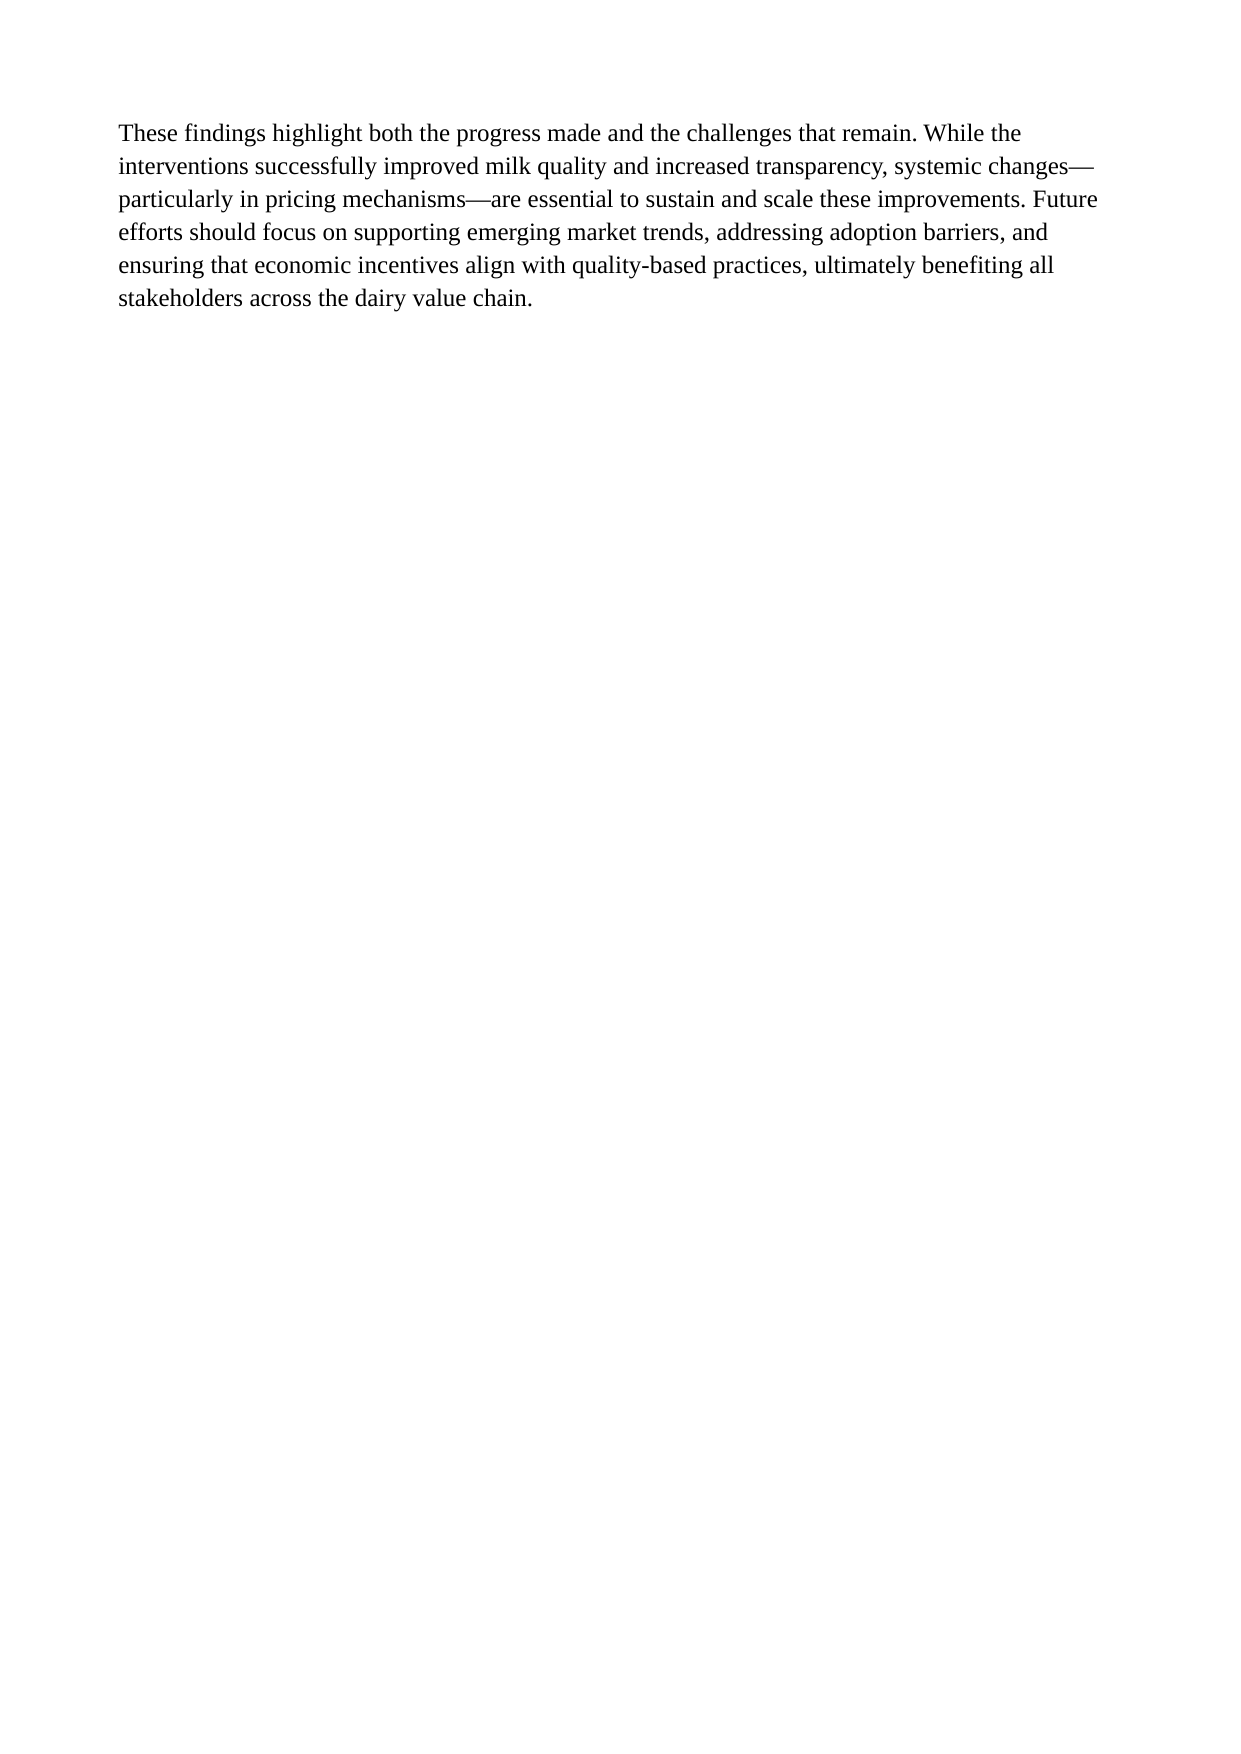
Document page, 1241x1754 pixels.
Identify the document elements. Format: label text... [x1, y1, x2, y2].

text These findings highlight both the progress made and the challenges that remain. While the interventions successfully improved milk quality and increased transparency, systemic changes—particularly in pricing mechanisms—are essential to sustain and scale these improvements. Future efforts should focus on supporting emerging market trends, addressing adoption barriers, and ensuring that economic incentives align with quality-based practices, ultimately benefiting all stakeholders across the dairy value chain. [118, 118, 1122, 312]
